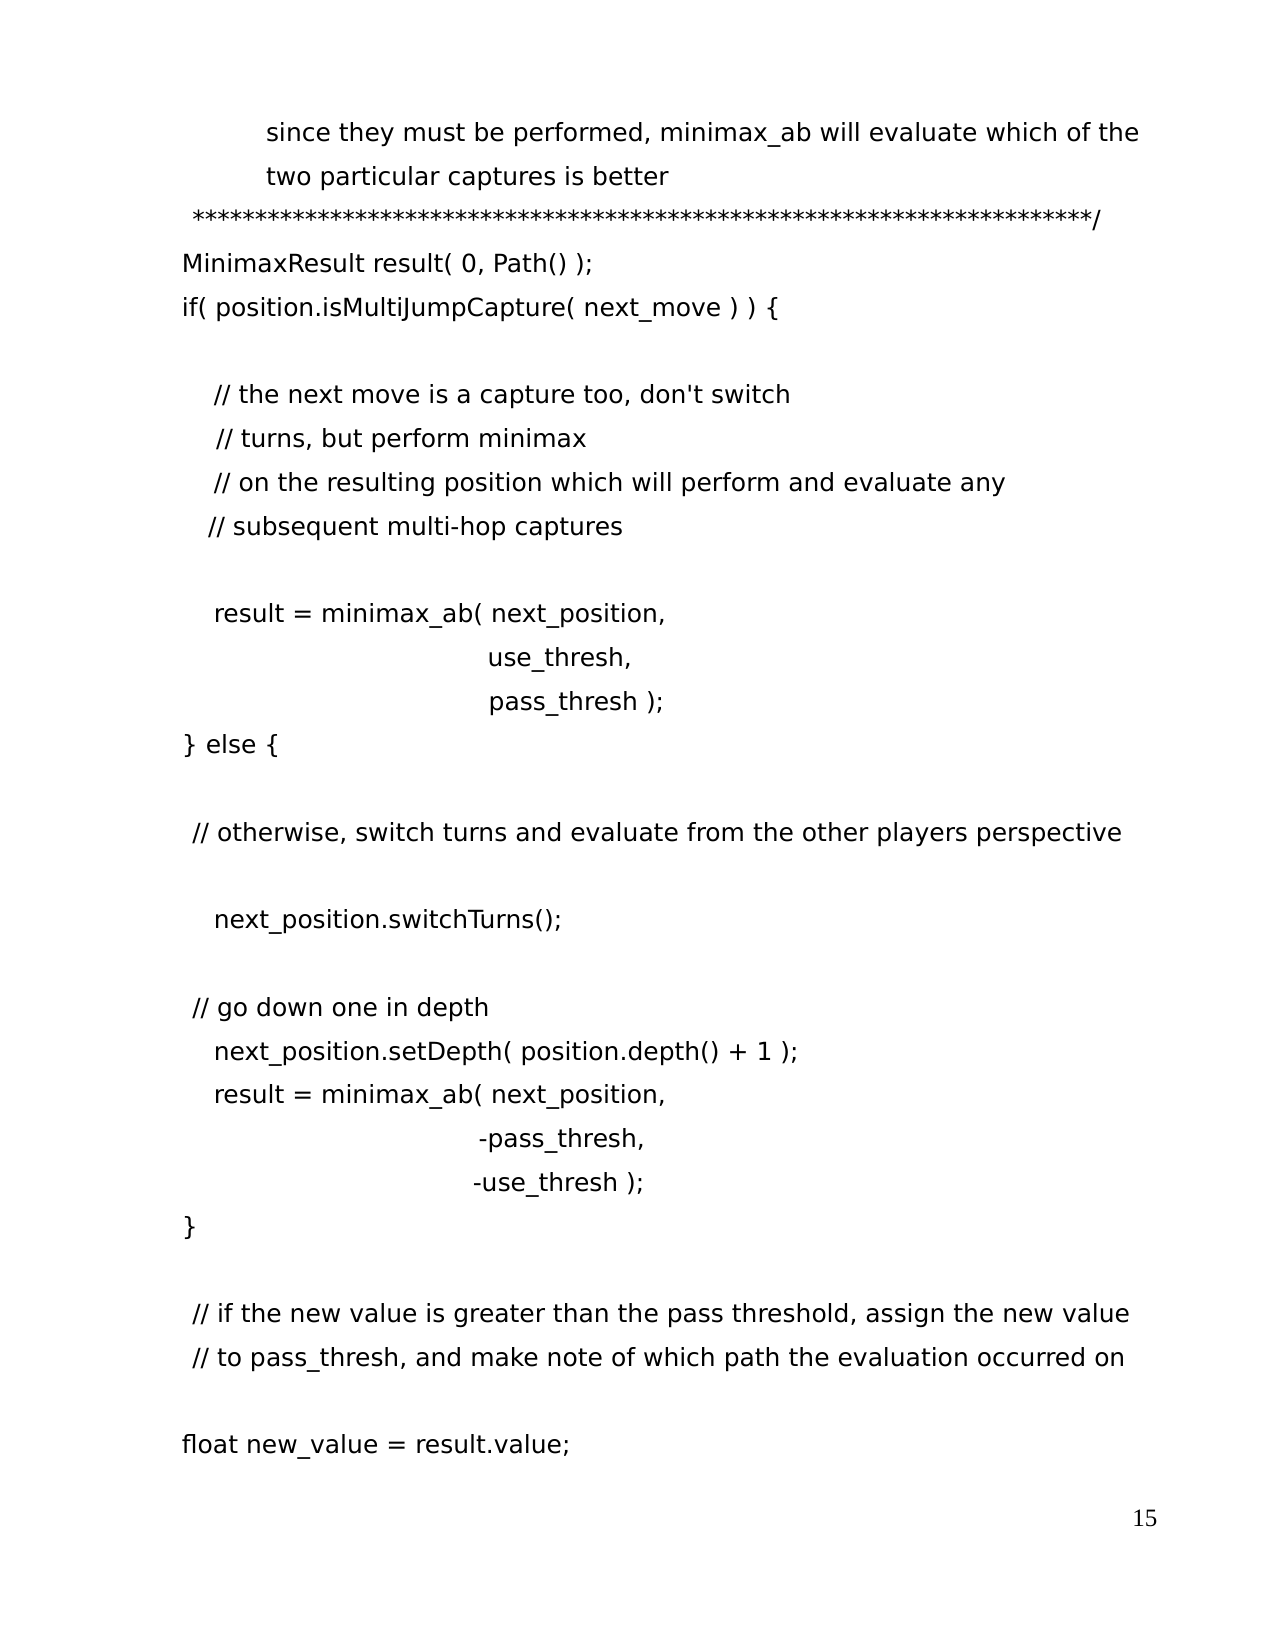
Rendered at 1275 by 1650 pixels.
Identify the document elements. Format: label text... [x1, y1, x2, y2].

text // otherwise, switch turns and evaluate from the other players perspective [118, 818, 1157, 847]
text result = minimax_ab( next_position, [118, 1081, 1157, 1110]
text // to pass_thresh, and make note of which path the evaluation occurred on [118, 1343, 1157, 1372]
text // subsequent multi-hop captures [118, 512, 1157, 541]
text // go down one in depth [118, 993, 1157, 1022]
text ************************************************************************/ [118, 206, 1157, 235]
text -pass_thresh, [118, 1124, 1157, 1153]
text // turns, but perform minimax [118, 424, 1157, 453]
text pass_thresh ); [118, 687, 1157, 716]
text MinimaxResult result( 0, Path() ); [118, 249, 1157, 278]
text if( position.isMultiJumpCapture( next_move ) ) { [118, 293, 1157, 322]
text // on the resulting position which will perform and evaluate any [118, 468, 1157, 497]
text // if the new value is greater than the pass threshold, assign the new value [118, 1299, 1157, 1328]
text result = minimax_ab( next_position, [118, 599, 1157, 628]
text next_position.switchTurns(); [118, 906, 1157, 935]
text } [118, 1212, 1157, 1241]
text two particular captures is better [118, 162, 1157, 191]
text use_thresh, [118, 643, 1157, 672]
text -use_thresh ); [118, 1168, 1157, 1197]
text // the next move is a capture too, don't switch [118, 381, 1157, 410]
text since they must be performed, minimax_ab will evaluate which of the [118, 118, 1157, 147]
text float new_value = result.value; [118, 1431, 1157, 1460]
text next_position.setDepth( position.depth() + 1 ); [118, 1037, 1157, 1066]
text } else { [118, 731, 1157, 760]
